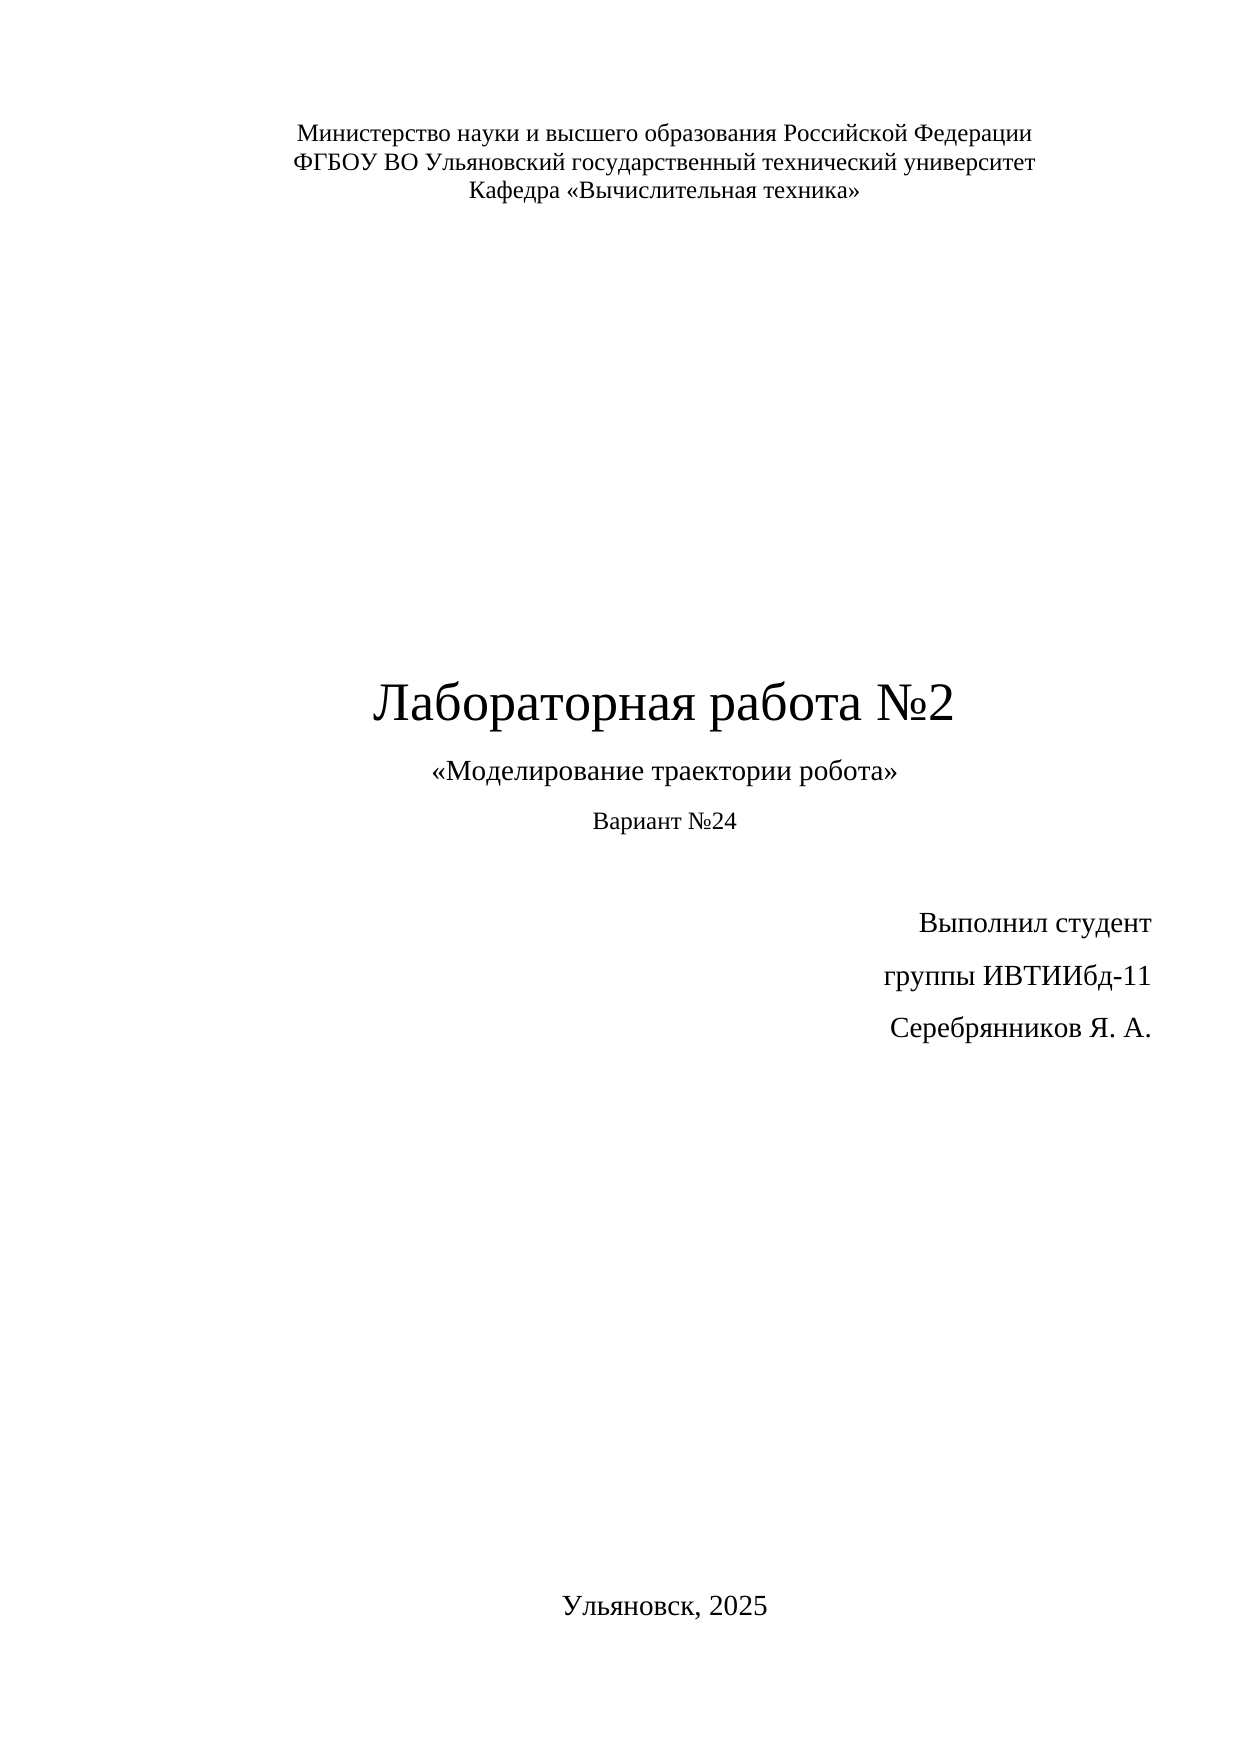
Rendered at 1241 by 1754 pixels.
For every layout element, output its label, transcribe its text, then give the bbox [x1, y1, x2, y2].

text Лабораторная работа №2 [177, 670, 1152, 732]
text Министерство науки и высшего образования Российской Федерации [177, 118, 1152, 147]
text Кафедра «Вычислительная техника» [177, 176, 1152, 204]
text «Моделирование траектории робота» [177, 753, 1152, 787]
text Выполнил студент [177, 906, 1152, 939]
text Серебрянников Я. А. [177, 1011, 1152, 1044]
text ФГБОУ ВО Ульяновский государственный технический университет [177, 147, 1152, 176]
text группы ИВТИИбд-11 [177, 958, 1152, 992]
text Ульяновск, 2025 [177, 1588, 1152, 1622]
text Вариант №24 [177, 806, 1152, 834]
